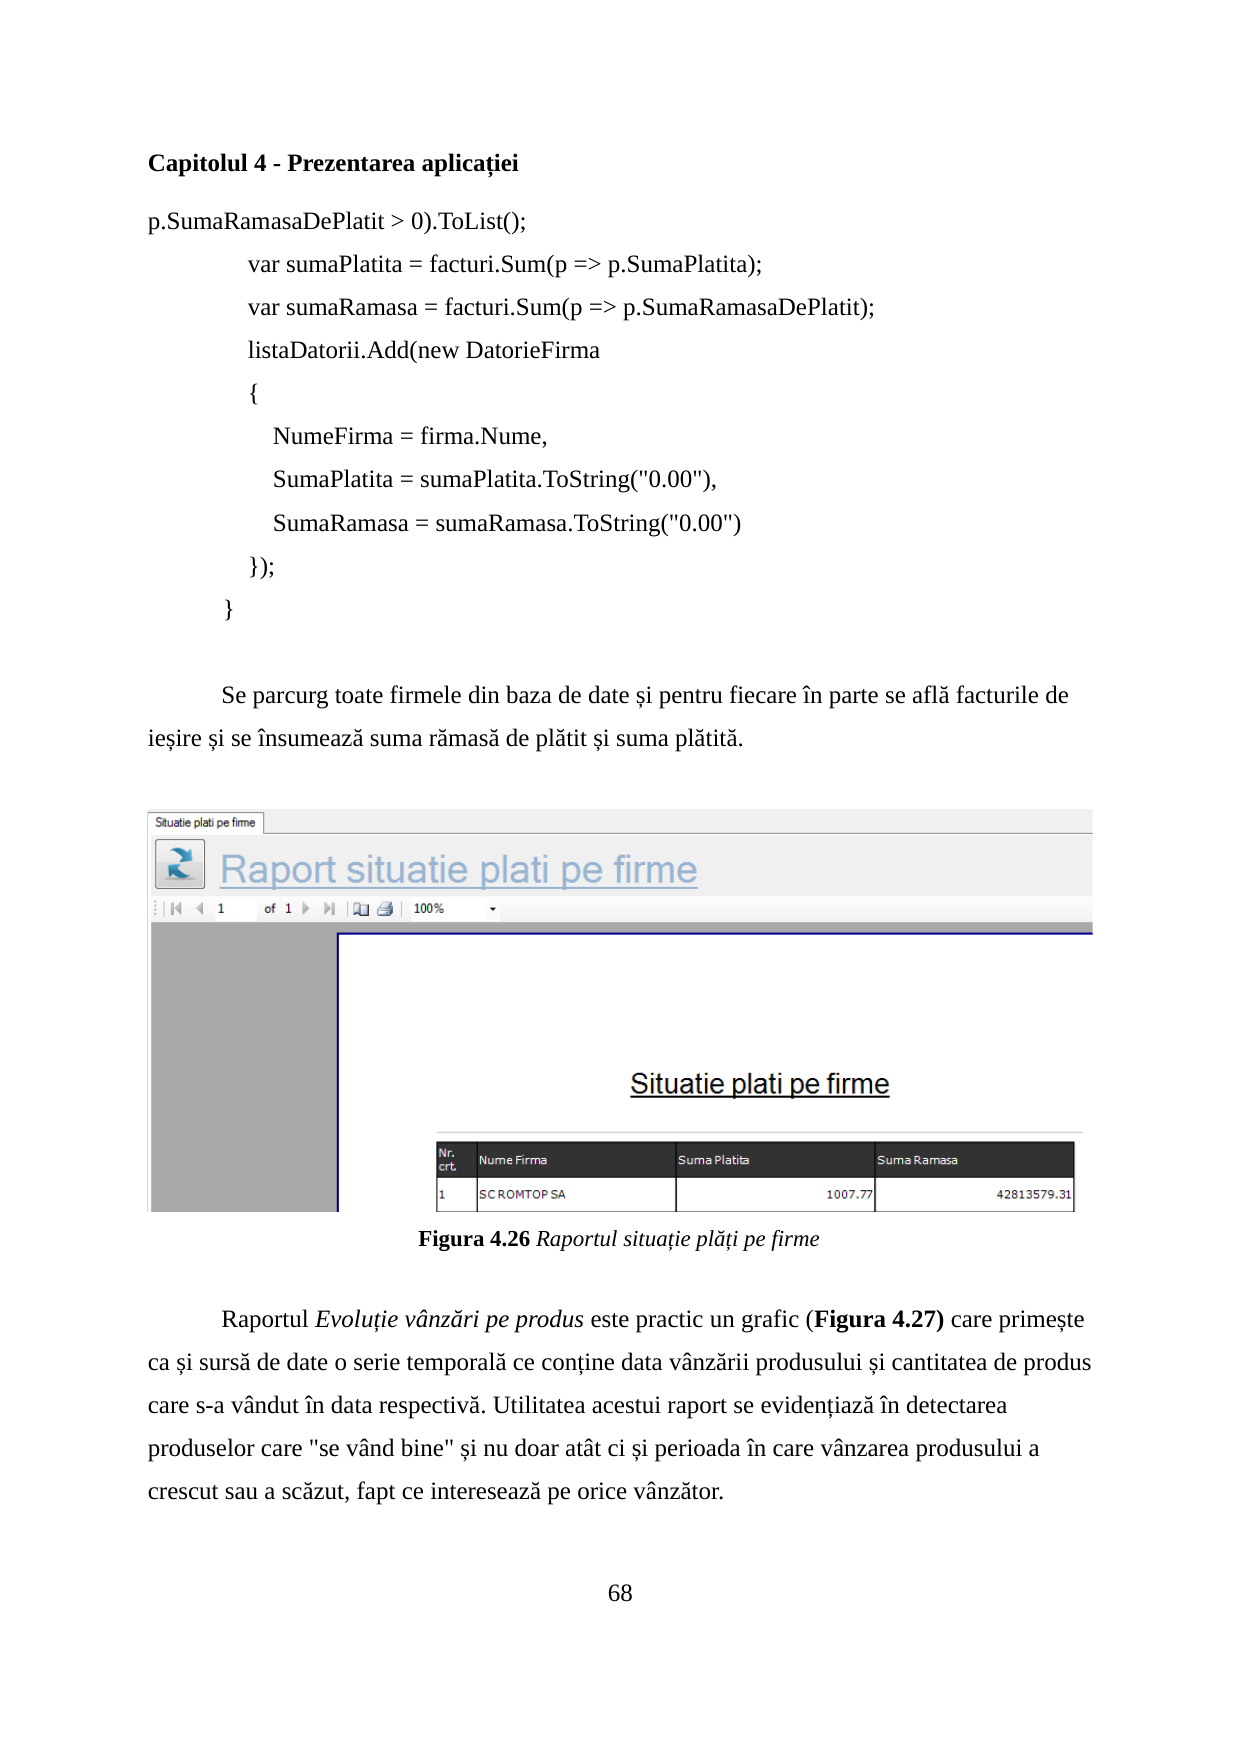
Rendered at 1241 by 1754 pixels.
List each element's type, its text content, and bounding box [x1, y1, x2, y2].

text }); [148, 551, 1093, 579]
text Raportul Evoluție vânzări pe produs este practic un grafic (Figura 4.27) care primește ca și sursă de date o serie temporală ce conține data vânzării produsului și cantitatea de produs care s-a vândut în data respectivă. Utilitatea acestui raport se evidențiază în detectarea produselor care "se vând bine" și nu doar atât ci și perioada în care vânzarea produsului a crescut sau a scăzut, fapt ce interesează pe orice vânzător. [148, 1304, 1093, 1505]
text var sumaRamasa = facturi.Sum(p => p.SumaRamasaDePlatit); [148, 292, 1093, 321]
text { [148, 378, 1093, 407]
picture [147, 809, 1093, 1212]
text var sumaPlatita = facturi.Sum(p => p.SumaPlatita); [148, 249, 1093, 278]
text NumeFirma = firma.Nume, [148, 421, 1093, 450]
text listaDatorii.Add(new DatorieFirma [148, 335, 1093, 364]
text Figura 4.26 Raportul situație plăți pe firme [148, 1212, 1093, 1251]
text } [148, 594, 1093, 623]
text SumaPlatita = sumaPlatita.ToString("0.00"), [148, 464, 1093, 493]
text p.SumaRamasaDePlatit > 0).ToList(); [148, 206, 1093, 234]
text SumaRamasa = sumaRamasa.ToString("0.00") [148, 508, 1093, 536]
text Se parcurg toate firmele din baza de date și pentru fiecare în parte se află facturile de ieșire și se însumează suma rămasă de plătit și suma plătită. [148, 680, 1093, 752]
